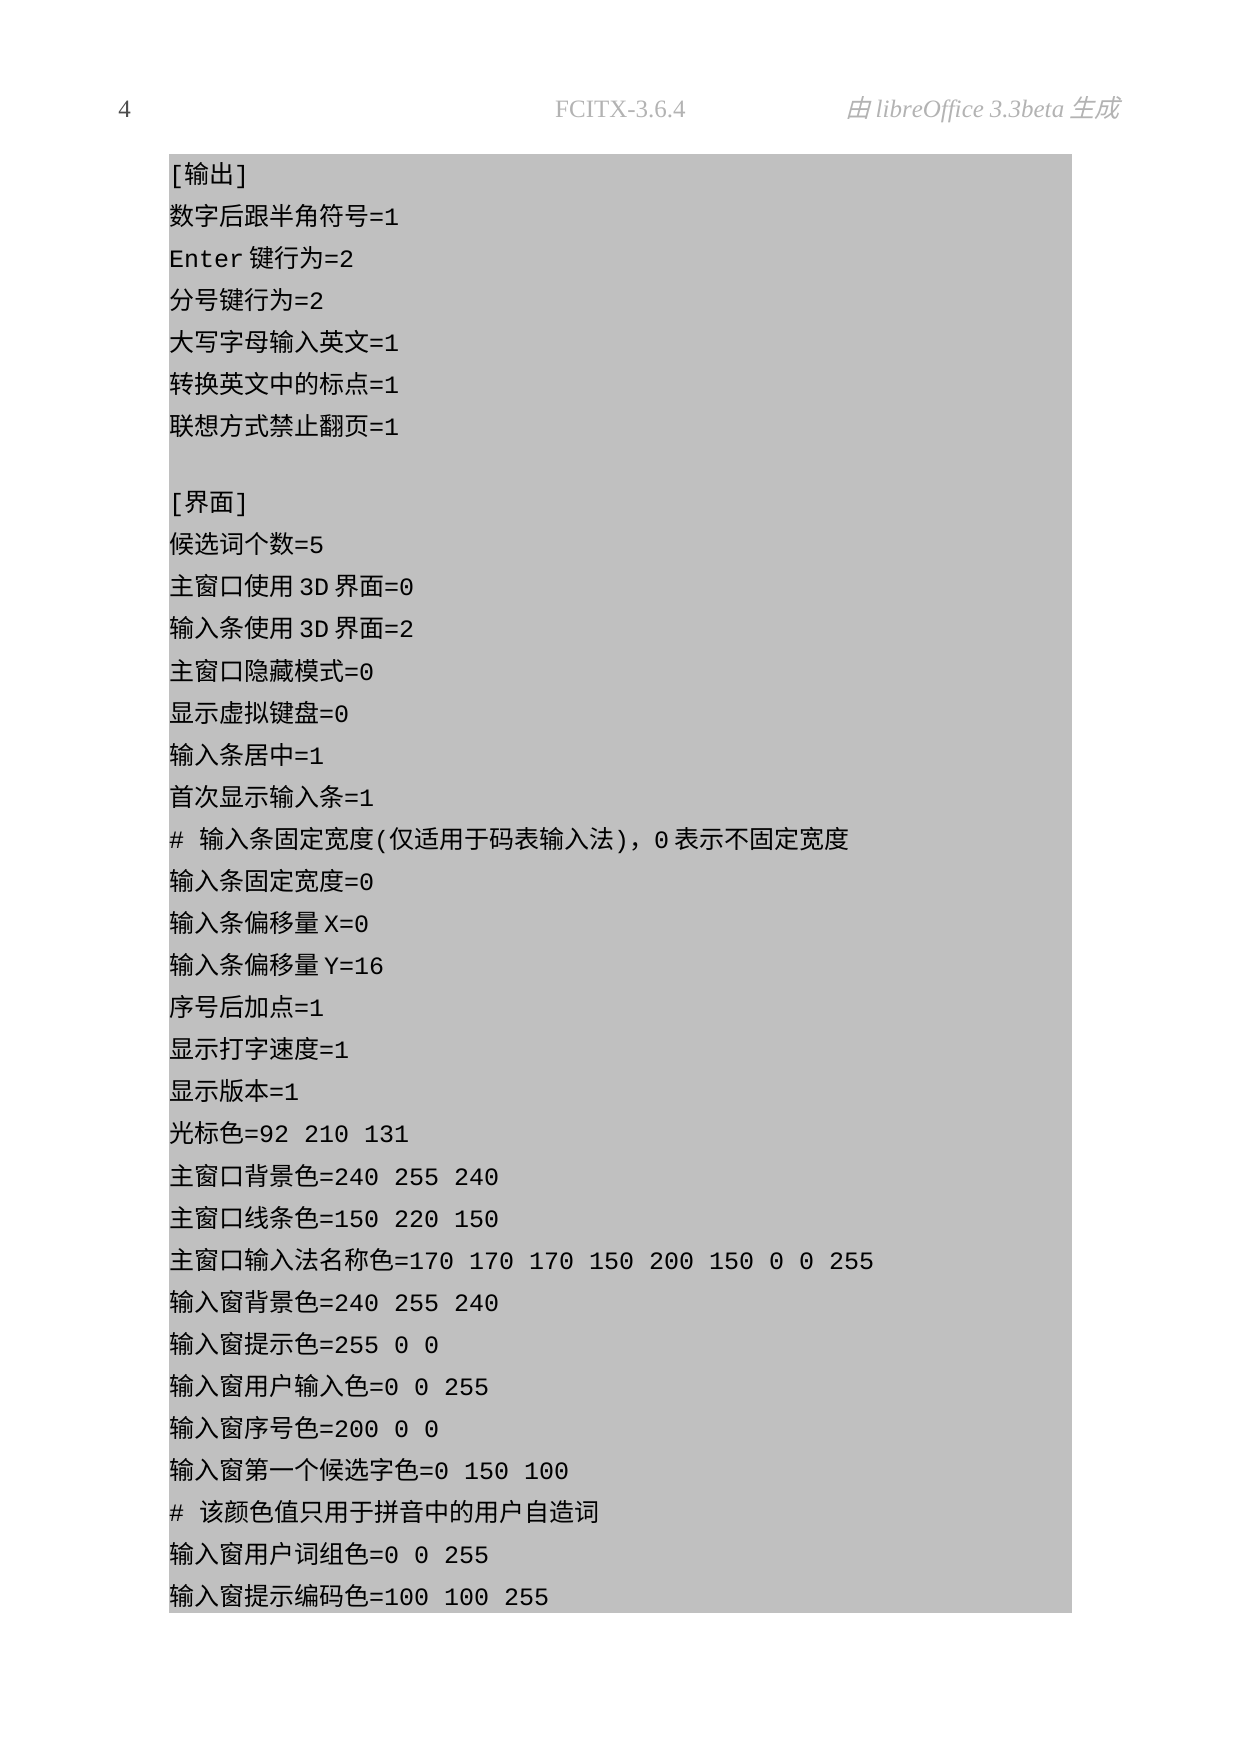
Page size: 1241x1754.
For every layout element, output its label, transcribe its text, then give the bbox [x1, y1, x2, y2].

table_header [输出] 数字后跟半角符号=1 Enter键行为=2 分号键行为=2 大写字母输入英文=1 转换英文中的标点=1 联想方式禁止翻页=1 [界面] 候选词个数=5 主窗口使用3D界面=0 输入条使用3D界面=2 主窗口隐藏模式=0 显示虚拟键盘=0 输入条居中=1 首次显示输入条=1 # 输入条固定宽度(仅适用于码表输入法)，0表示不固定宽度 输入条固定宽度=0 输入条偏移量X=0 输入条偏移量Y=16 序号后加点=1 显示打字速度=1 显示版本=1 光标色=92 210 131 主窗口背景色=240 255 240 主窗口线条色=150 220 150 主窗口输入法名称色=170 170 170 150 200 150 0 0 255 输入窗背景色=240 255 240 输入窗提示色=255 0 0 输入窗用户输入色=0 0 255 输入窗序号色=200 0 0 输入窗第一个候选字色=0 150 100 # 该颜色值只用于拼音中的用户自造词 输入窗用户词组色=0 0 255 输入窗提示编码色=100 100 255 [169, 154, 1072, 1613]
